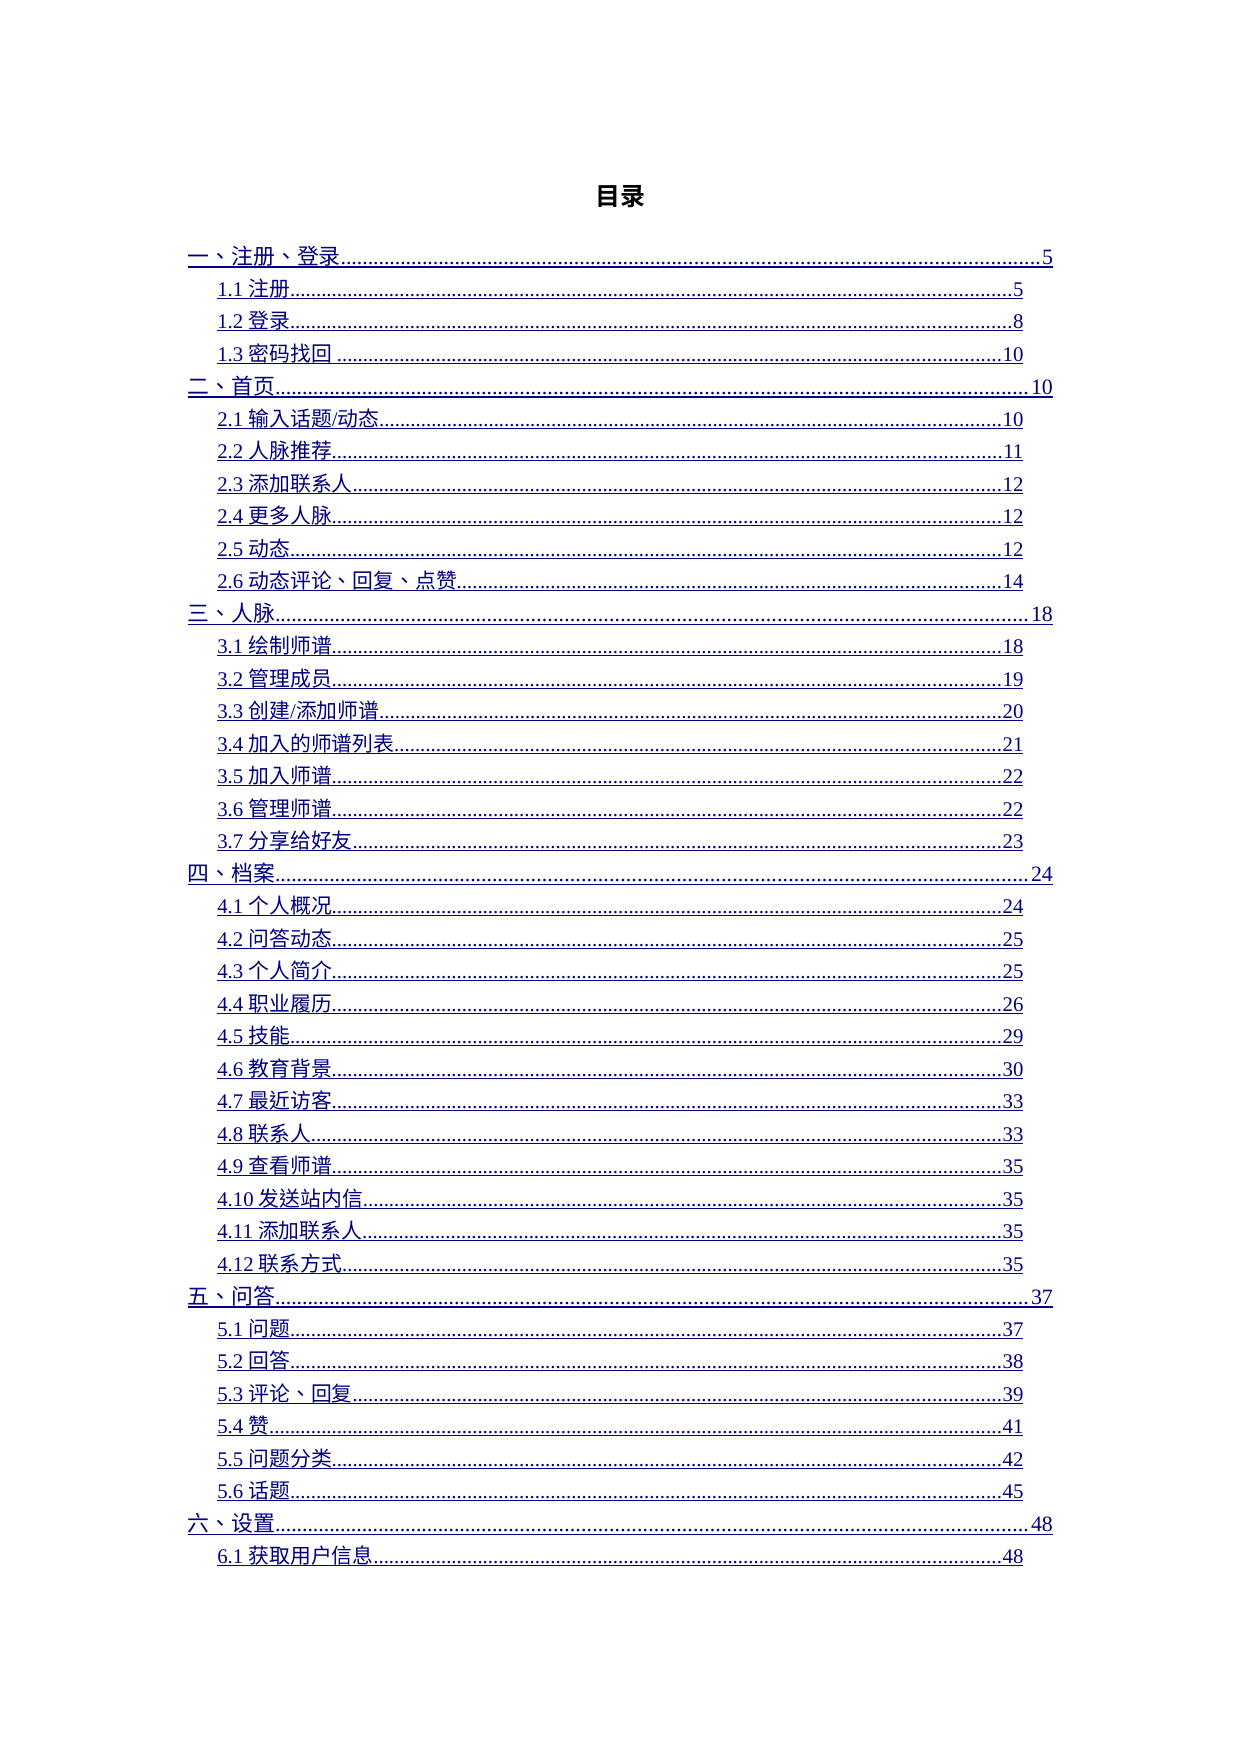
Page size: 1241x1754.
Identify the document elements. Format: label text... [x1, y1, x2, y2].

text 3.6 管理师谱 22 [217, 792, 1053, 824]
text 5.3 评论、回复 39 [217, 1377, 1053, 1409]
text 4.9 查看师谱 35 [217, 1149, 1053, 1182]
text 四、档案 24 [187, 857, 1053, 884]
text 6.1 获取用户信息 48 [217, 1539, 1053, 1572]
text [187, 885, 1053, 889]
text 4.8 联系人 33 [217, 1117, 1053, 1149]
text [187, 267, 1053, 272]
text [187, 1307, 1053, 1312]
subtitle 目录 [187, 162, 1053, 227]
text 一、注册、登录 5 [187, 239, 1053, 266]
text 4.10 发送站内信 35 [217, 1182, 1053, 1214]
text 4.2 问答动态 25 [217, 922, 1053, 954]
text 五、问答 37 [187, 1279, 1053, 1306]
text 4.4 职业履历 26 [217, 987, 1053, 1019]
text 4.5 技能 29 [217, 1019, 1053, 1052]
text 2.1 输入话题/动态 10 [217, 402, 1053, 434]
text [187, 625, 1053, 629]
text 1.1 注册 5 [217, 272, 1053, 304]
text 3.5 加入师谱 22 [217, 759, 1053, 792]
text 2.6 动态评论、回复、点赞 14 [217, 564, 1053, 597]
text 2.4 更多人脉 12 [217, 499, 1053, 532]
text [187, 1535, 1053, 1539]
text 二、首页 10 [187, 369, 1053, 396]
text 三、人脉 18 [187, 597, 1053, 624]
text 2.3 添加联系人 12 [217, 467, 1053, 499]
text 5.6 话题 45 [217, 1474, 1053, 1507]
text 1.2 登录 8 [217, 304, 1053, 337]
text 2.5 动态 12 [217, 532, 1053, 564]
text 3.3 创建/添加师谱 20 [217, 694, 1053, 727]
text 5.4 赞 41 [217, 1409, 1053, 1442]
text 4.11 添加联系人 35 [217, 1214, 1053, 1247]
text 4.6 教育背景 30 [217, 1052, 1053, 1084]
text 4.7 最近访客 33 [217, 1084, 1053, 1117]
text 4.3 个人简介 25 [217, 954, 1053, 987]
text 5.2 回答 38 [217, 1344, 1053, 1377]
text 3.4 加入的师谱列表 21 [217, 727, 1053, 759]
text 3.2 管理成员 19 [217, 662, 1053, 694]
text 2.2 人脉推荐 11 [217, 434, 1053, 467]
text 3.1 绘制师谱 18 [217, 629, 1053, 662]
text 4.12 联系方式 35 [217, 1247, 1053, 1279]
text 3.7 分享给好友 23 [217, 824, 1053, 857]
text 六、设置 48 [187, 1507, 1053, 1534]
text 4.1 个人概况 24 [217, 889, 1053, 922]
text 1.3 密码找回 10 [217, 337, 1053, 369]
text [187, 397, 1053, 402]
text 5.1 问题 37 [217, 1312, 1053, 1344]
text 5.5 问题分类 42 [217, 1442, 1053, 1474]
